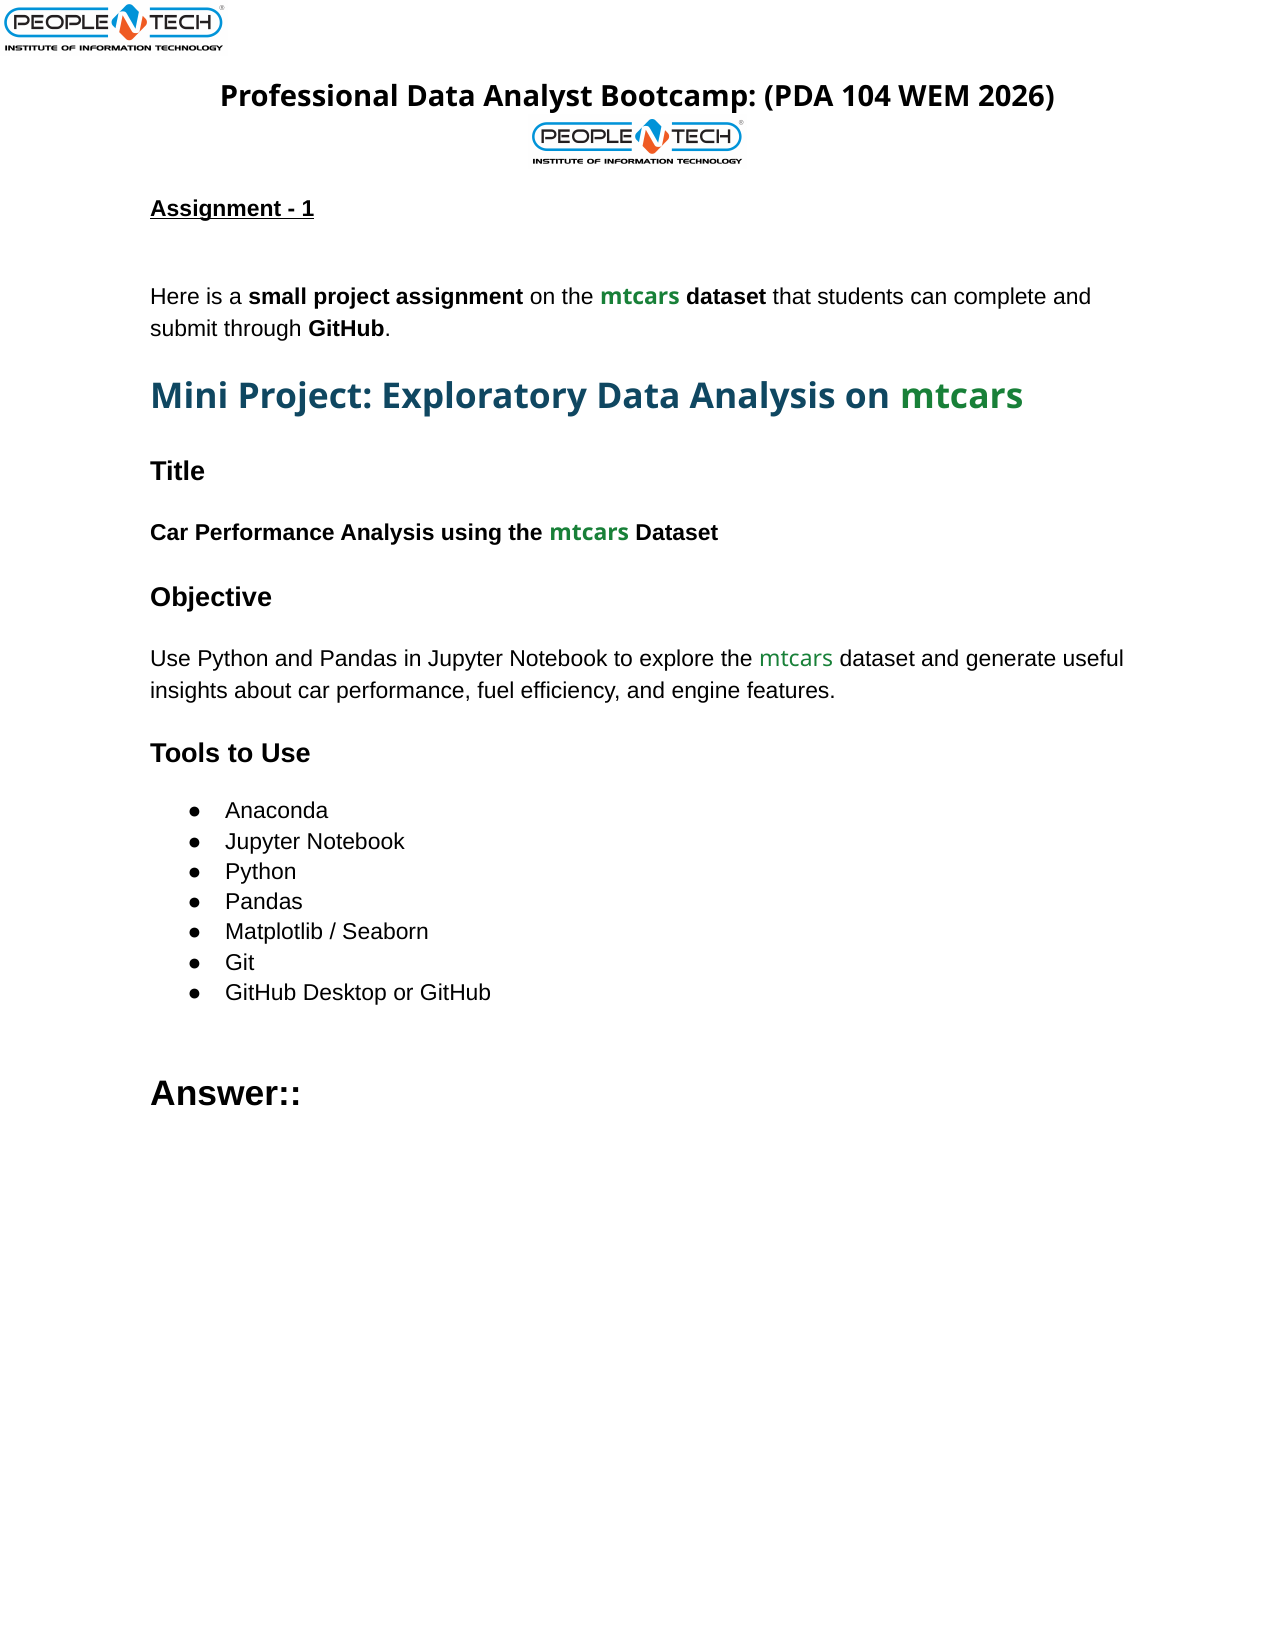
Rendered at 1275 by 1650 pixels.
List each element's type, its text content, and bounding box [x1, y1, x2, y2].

text Car Performance Analysis using the mtcars Dataset [150, 516, 1125, 547]
subtitle Mini Project: Exploratory Data Analysis on mtcars [150, 371, 1125, 419]
picture [528, 114, 747, 169]
subtitle Tools to Use [150, 737, 1125, 768]
list GitHub Desktop or GitHub [187, 979, 1125, 1005]
subtitle Title [150, 455, 1125, 486]
text Assignment - 1 [150, 195, 1125, 221]
text Here is a small project assignment on the mtcars dataset that students can complete and submit through GitHub. [150, 280, 1125, 342]
list Pandas [187, 888, 1125, 914]
text Use Python and Pandas in Jupyter Notebook to explore the mtcars dataset and generate useful insights about car performance, fuel efficiency, and engine features. [150, 642, 1125, 703]
picture [0, 0, 228, 56]
text Answer:: [150, 1072, 1125, 1113]
subtitle Objective [150, 581, 1125, 612]
list Jupyter Notebook [187, 828, 1125, 854]
list Python [187, 858, 1125, 884]
list Anaconda [187, 797, 1125, 824]
list Matplotlib / Seaborn [187, 918, 1125, 945]
list Git [187, 948, 1125, 975]
